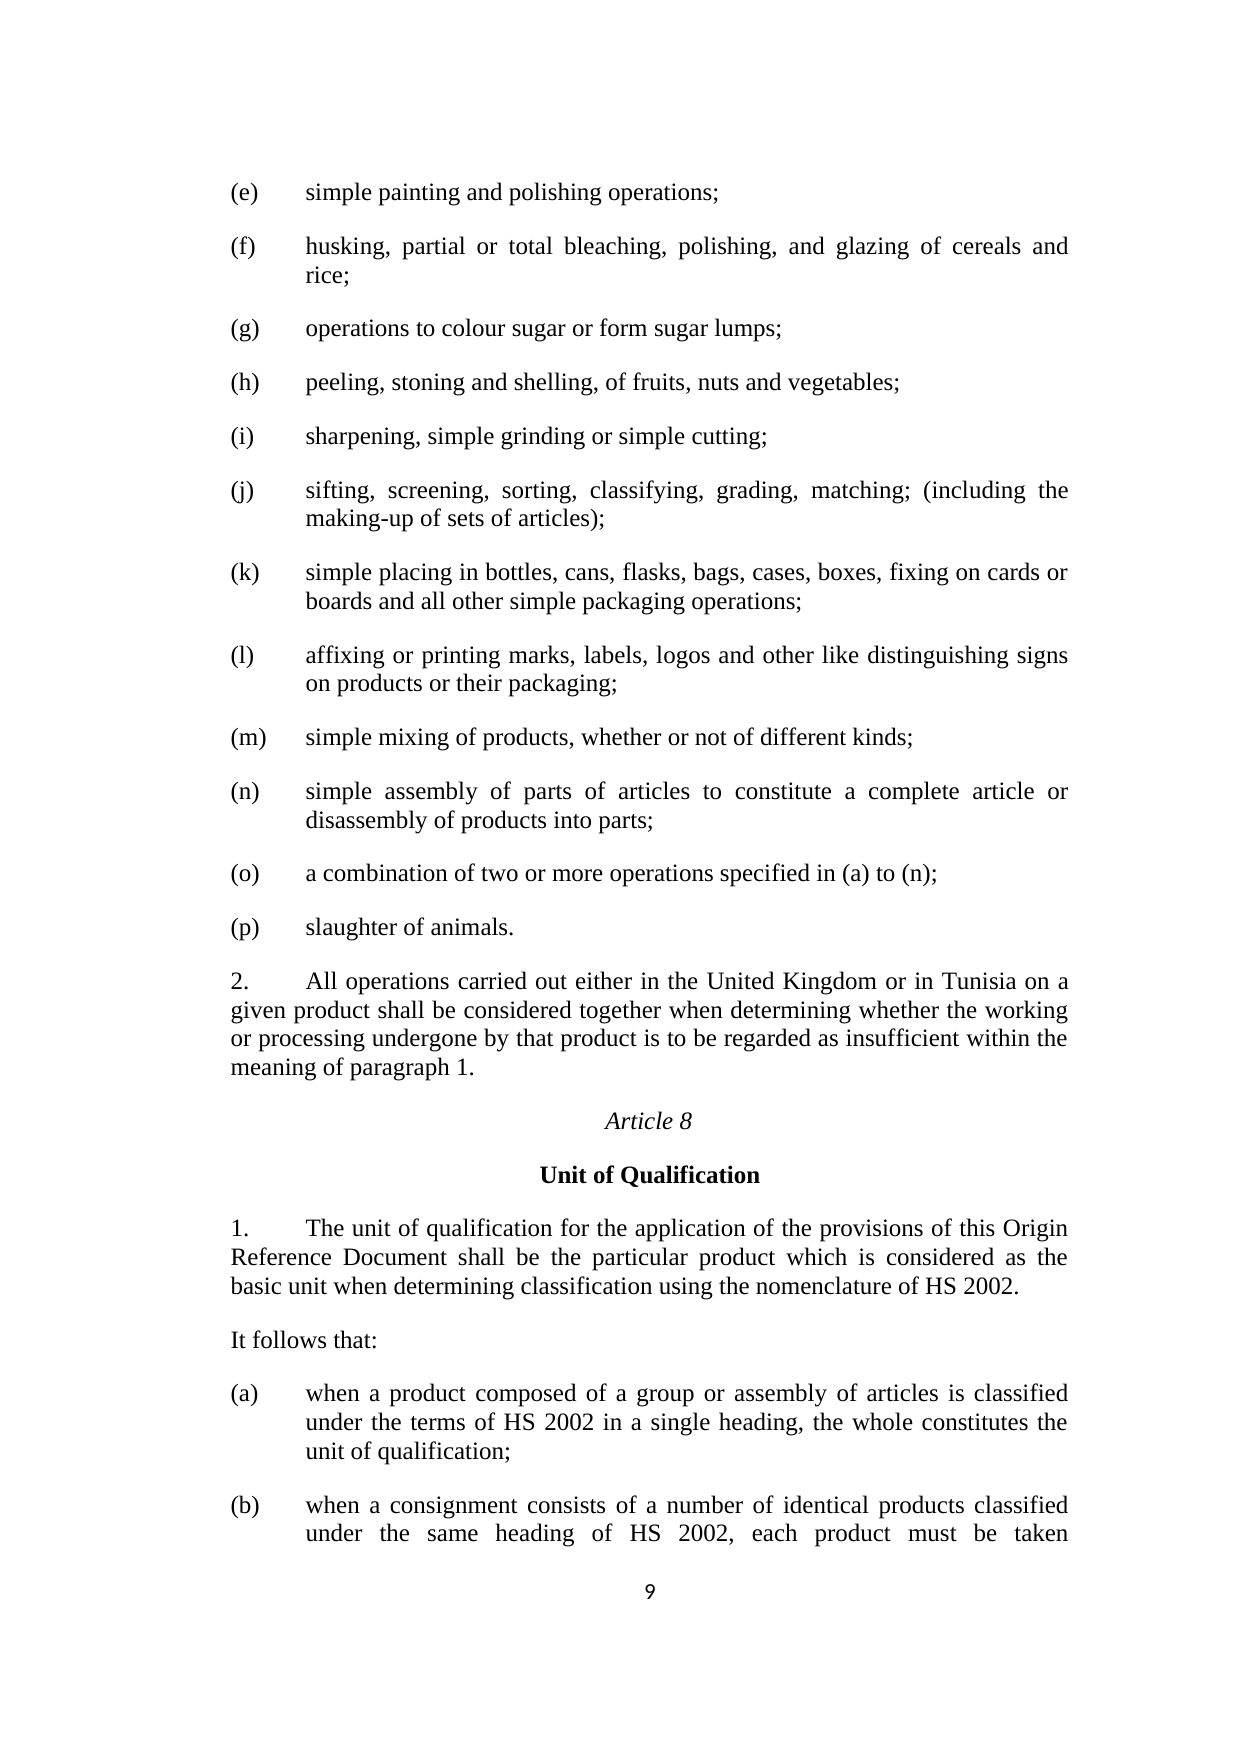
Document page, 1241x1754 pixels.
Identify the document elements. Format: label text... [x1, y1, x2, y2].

text (a) when a product composed of a group or assembly of articles is classified under the terms of HS 2002 in a single heading, the whole constitutes the unit of qualification; [230, 1378, 1069, 1465]
text (l) affixing or printing marks, labels, logos and other like distinguishing signs on products or their packaging; [230, 640, 1069, 697]
text (i) sharpening, simple grinding or simple cutting; [230, 421, 1069, 450]
text (h) peeling, stoning and shelling, of fruits, nuts and vegetables; [230, 367, 1069, 396]
text Unit of Qualification [230, 1160, 1069, 1188]
text Article 8 [230, 1106, 1069, 1135]
text (n) simple assembly of parts of articles to constitute a complete article or disassembly of products into parts; [230, 776, 1069, 833]
text (f) husking, partial or total bleaching, polishing, and glazing of cereals and rice; [230, 231, 1069, 288]
text (m) simple mixing of products, whether or not of different kinds; [230, 722, 1069, 751]
text (o) a combination of two or more operations specified in (a) to (n); [230, 858, 1069, 887]
text (g) operations to colour sugar or form sugar lumps; [230, 313, 1069, 342]
text It follows that: [230, 1325, 1069, 1353]
text 2. All operations carried out either in the United Kingdom or in Tunisia on a given product shall be considered together when determining whether the working or processing undergone by that product is to be regarded as insufficient within the meaning of paragraph 1. [230, 966, 1069, 1081]
text (b) when a consignment consists of a number of identical products classified under the same heading of HS 2002, each product must be taken [230, 1490, 1069, 1547]
text (e) simple painting and polishing operations; [230, 177, 1069, 206]
text (k) simple placing in bottles, cans, flasks, bags, cases, boxes, fixing on cards or boards and all other simple packaging operations; [230, 557, 1069, 615]
text (j) sifting, screening, sorting, classifying, grading, matching; (including the making-up of sets of articles); [230, 475, 1069, 532]
text 1. The unit of qualification for the application of the provisions of this Origin Reference Document shall be the particular product which is considered as the basic unit when determining classification using the nomenclature of HS 2002. [230, 1213, 1069, 1300]
text (p) slaughter of animals. [230, 912, 1069, 941]
